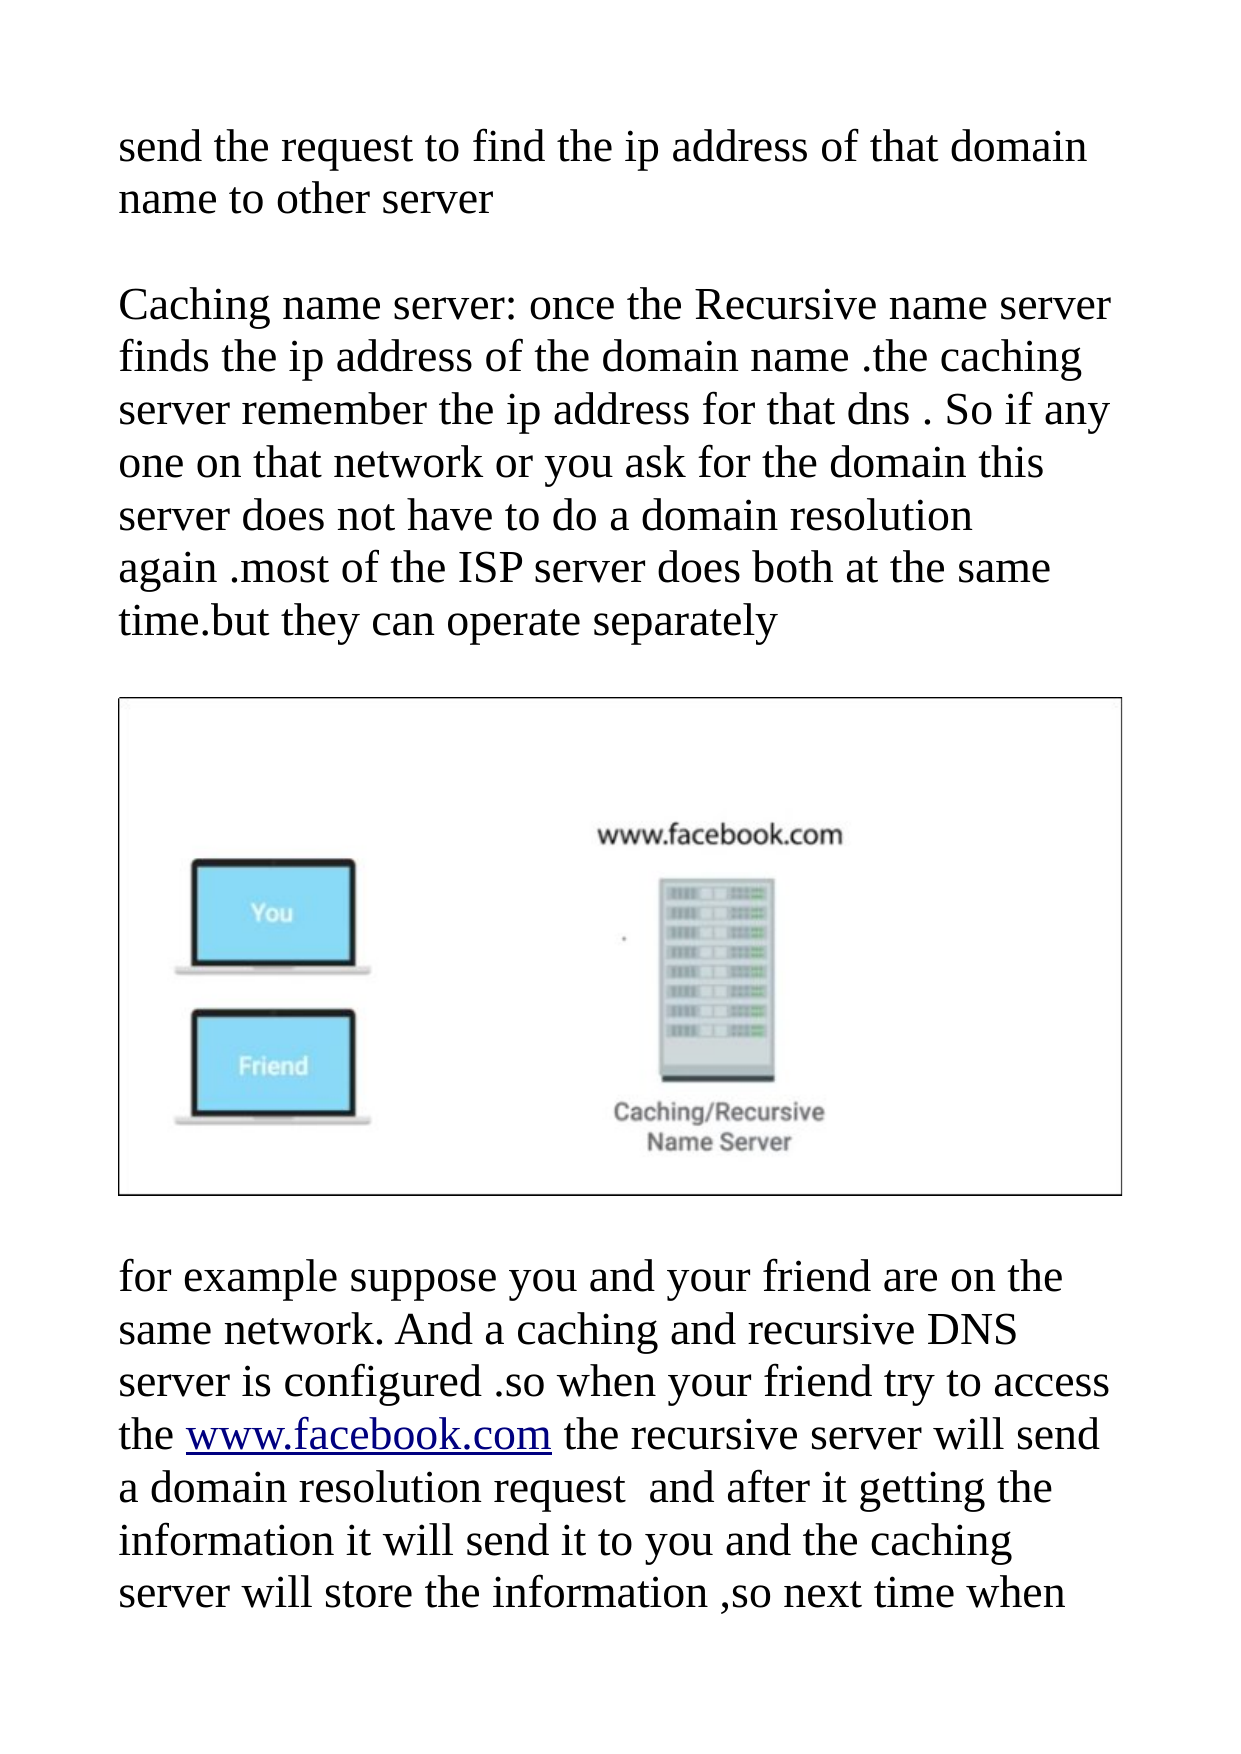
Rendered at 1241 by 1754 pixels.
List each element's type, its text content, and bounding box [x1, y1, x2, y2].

text for example suppose you and your friend are on the same network. And a caching and recursive DNS server is configured .so when your friend try to access the www.facebook.com the recursive server will send a domain resolution request and after it getting the information it will send it to you and the caching server will store the information ,so next time when [118, 1249, 1122, 1618]
picture [118, 697, 1123, 1196]
text send the request to find the ip address of that domain name to other server [118, 118, 1122, 223]
text Caching name server: once the Recursive name server finds the ip address of the domain name .the caching server remember the ip address for that dns . So if any one on that network or you ask for the domain this server does not have to do a domain resolution again .most of the ISP server does both at the same time.but they can operate separately [118, 276, 1122, 645]
